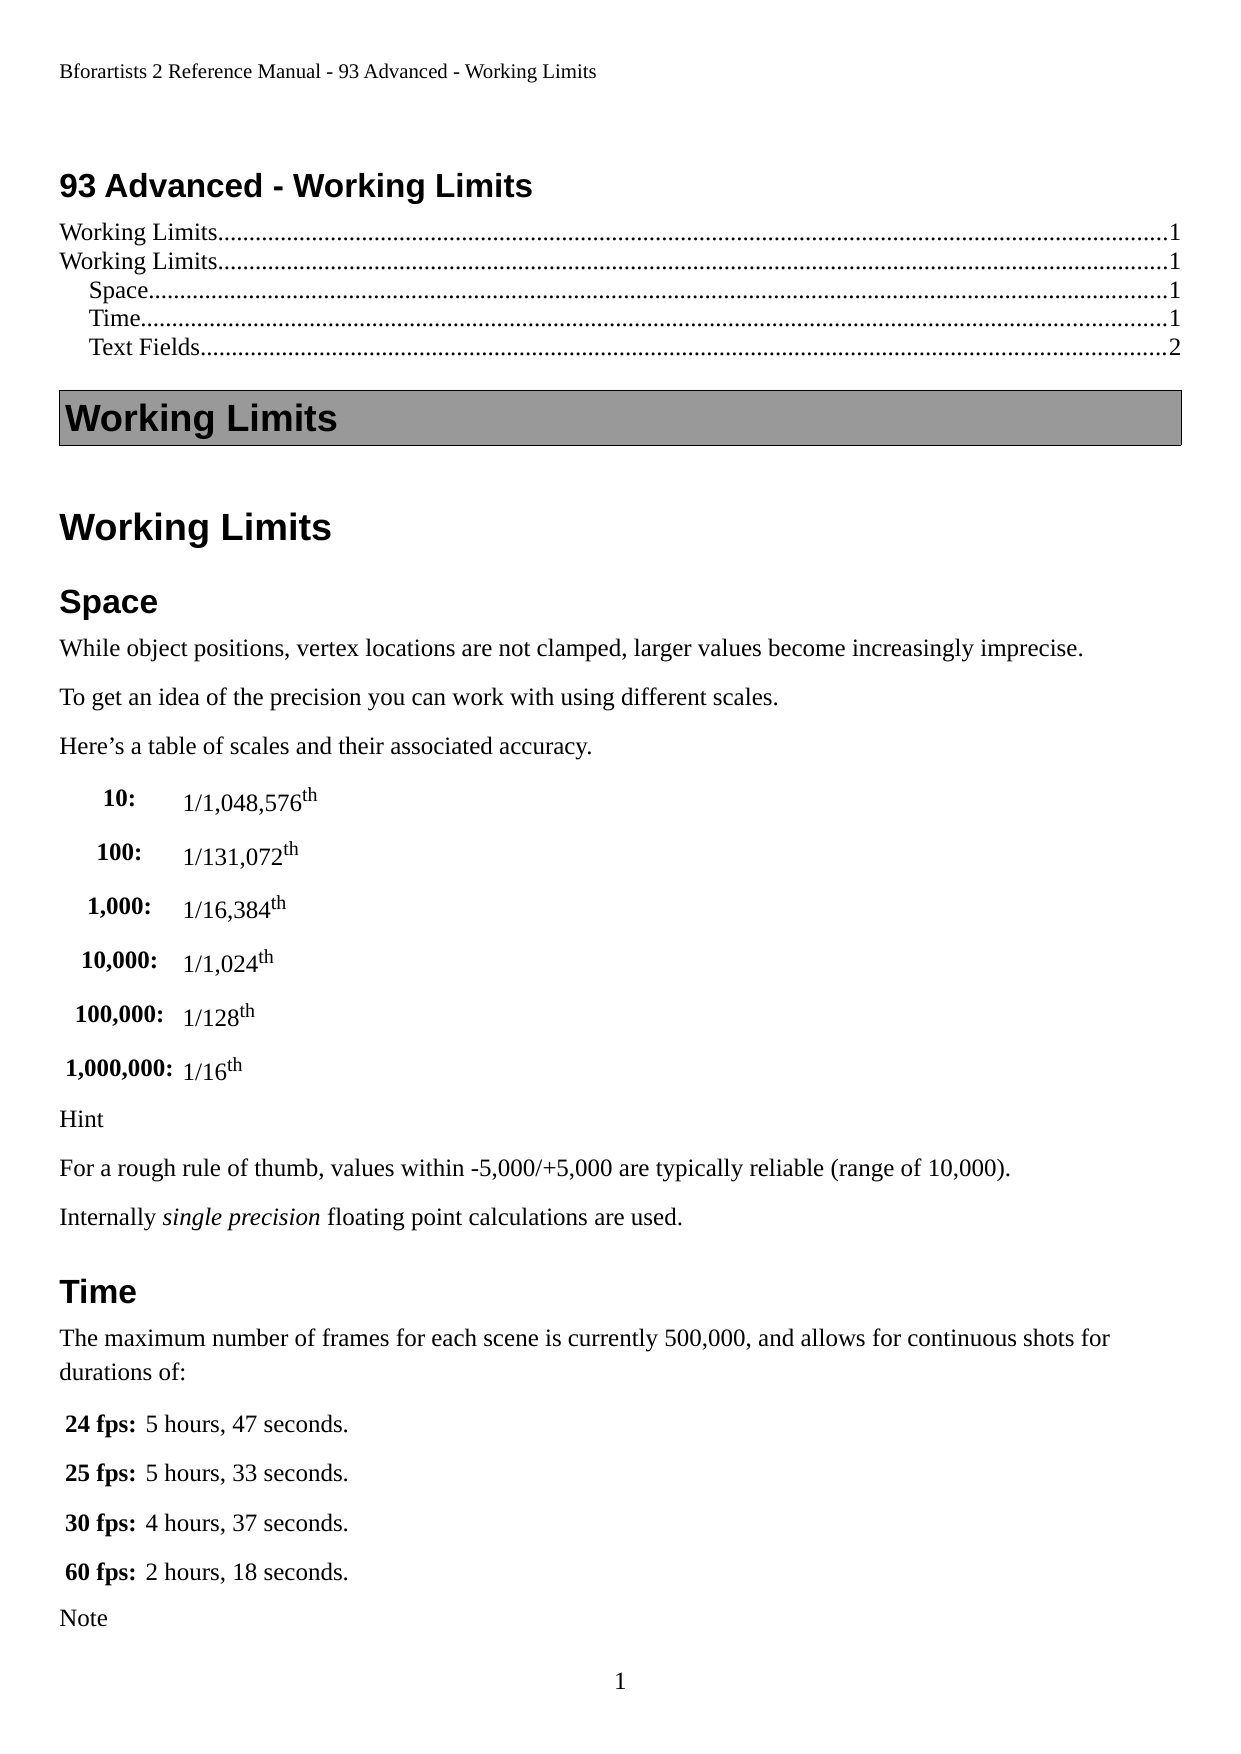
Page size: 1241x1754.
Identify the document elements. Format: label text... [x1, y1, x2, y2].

table_cell 10,000: [59, 942, 179, 996]
subtitle Time [59, 1272, 1181, 1310]
text The maximum number of frames for each scene is currently 500,000, and allows for continuous shots for durations of: [59, 1323, 1181, 1386]
table_cell 2 hours, 18 seconds. [143, 1554, 361, 1603]
table_cell 1/1,024th [180, 942, 330, 996]
table_cell 1/128th [180, 996, 330, 1050]
table_header Working Limits [60, 391, 1181, 445]
table_header 24 fps: [59, 1406, 142, 1456]
text Space 1 [88, 275, 1181, 303]
table_header 10: [59, 780, 179, 834]
subtitle 93 Advanced - Working Limits [59, 166, 1181, 205]
text For a rough rule of thumb, values within -5,000/+5,000 are typically reliable (range of 10,000). [59, 1153, 1181, 1181]
text Note [59, 1603, 1181, 1632]
subtitle Working Limits [59, 504, 1181, 548]
table_cell 1/16,384th [180, 888, 330, 942]
table_cell 1/131,072th [180, 834, 330, 888]
text To get an idea of the precision you can work with using different scales. [59, 682, 1181, 711]
text Working Limits 1 [59, 217, 1181, 246]
table_cell 1,000,000: [59, 1050, 179, 1104]
table_cell 5 hours, 33 seconds. [143, 1456, 361, 1505]
table_cell 25 fps: [59, 1456, 142, 1505]
table_header 5 hours, 47 seconds. [143, 1406, 361, 1456]
text Working Limits 1 [59, 246, 1181, 275]
table_cell 30 fps: [59, 1505, 142, 1554]
text Text Fields 2 [88, 332, 1181, 361]
text While object positions, vertex locations are not clamped, larger values become increasingly imprecise. [59, 633, 1181, 661]
table_cell 4 hours, 37 seconds. [143, 1505, 361, 1554]
table_cell 100,000: [59, 996, 179, 1050]
table_cell 100: [59, 834, 179, 888]
subtitle Space [59, 582, 1181, 620]
text Time 1 [88, 303, 1181, 332]
table_cell 60 fps: [59, 1554, 142, 1603]
table_cell 1/16th [180, 1050, 330, 1104]
table_cell 1,000: [59, 888, 179, 942]
text Hint [59, 1104, 1181, 1132]
table_header 1/1,048,576th [180, 780, 330, 834]
text Internally single precision floating point calculations are used. [59, 1202, 1181, 1231]
text Here’s a table of scales and their associated accuracy. [59, 731, 1181, 759]
